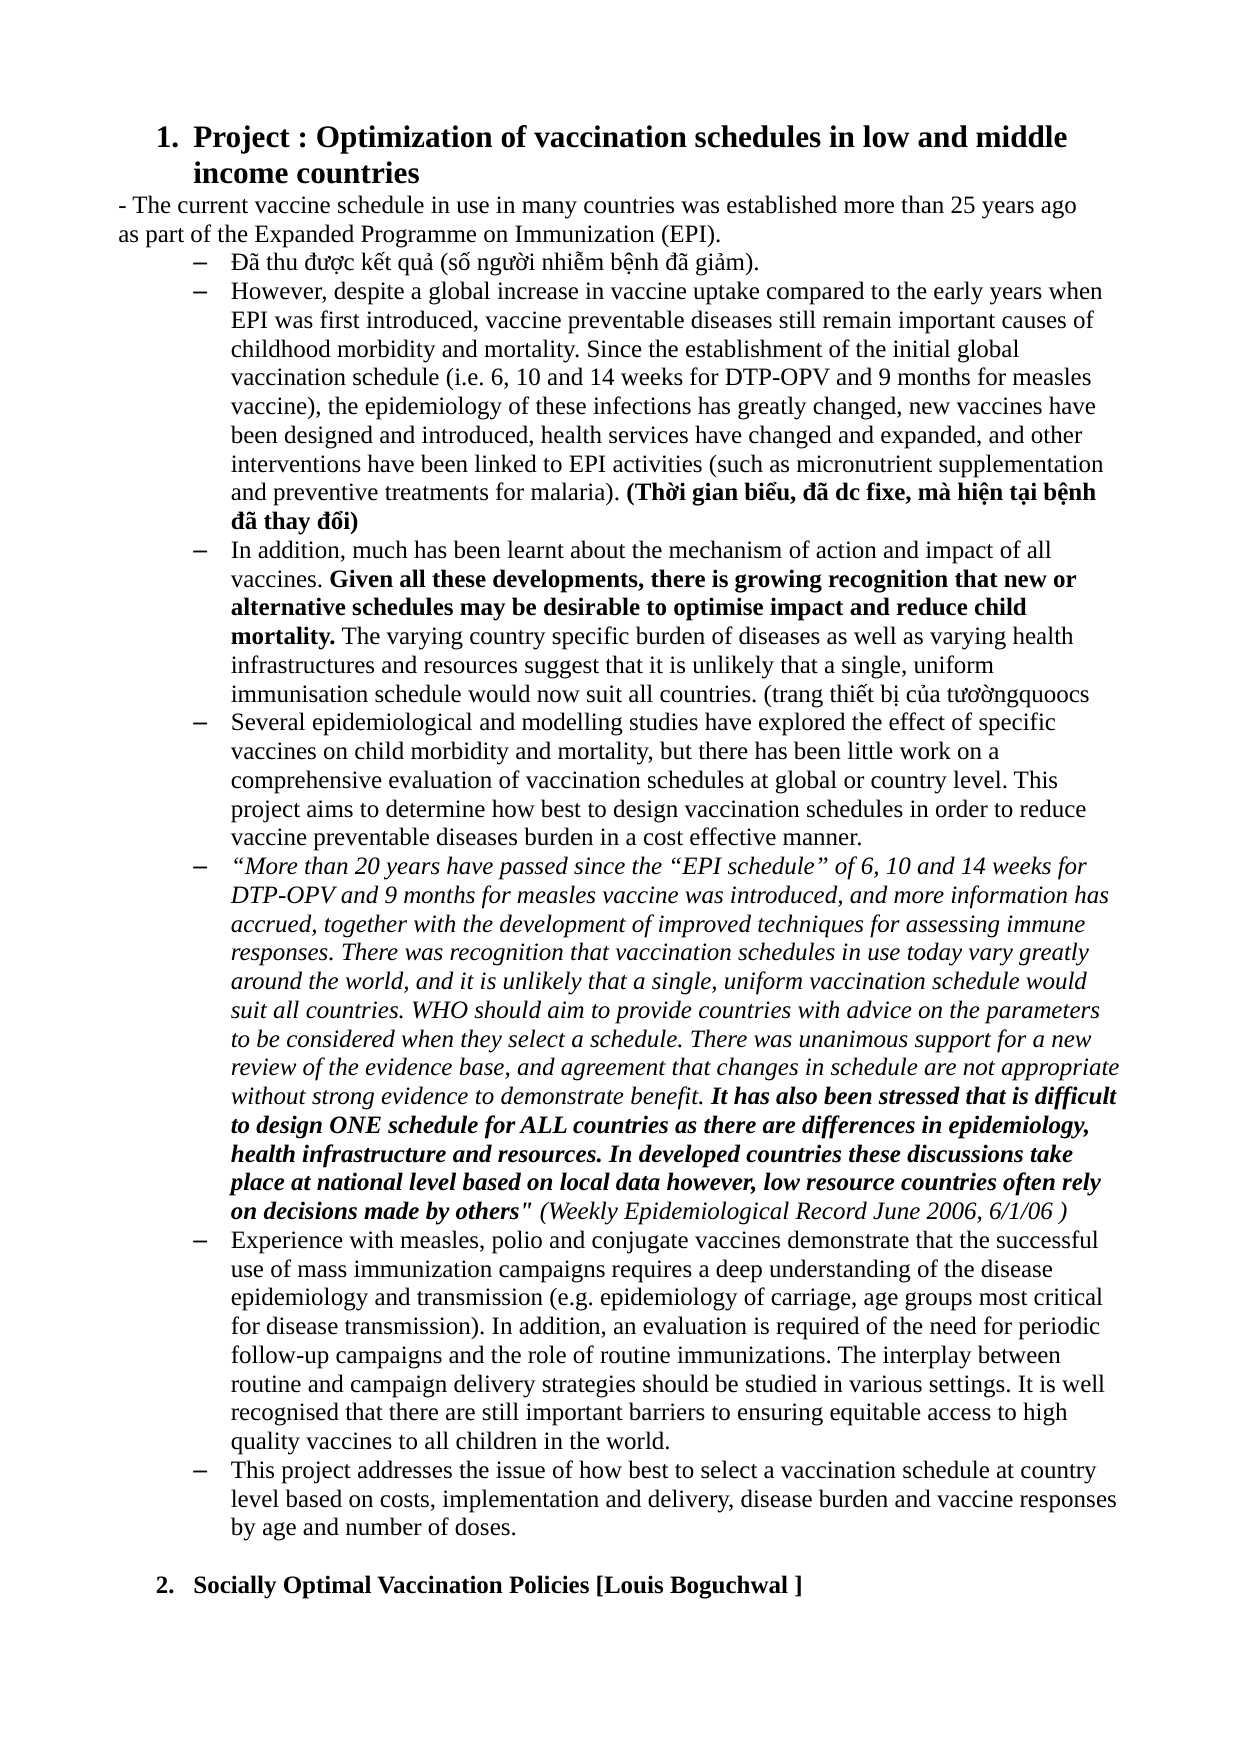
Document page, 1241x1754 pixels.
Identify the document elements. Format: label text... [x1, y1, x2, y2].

list However, despite a global increase in vaccine uptake compared to the early years when EPI was first introduced, vaccine preventable diseases still remain important causes of childhood morbidity and mortality. Since the establishment of the initial global vaccination schedule (i.e. 6, 10 and 14 weeks for DTP-OPV and 9 months for measles vaccine), the epidemiology of these infections has greatly changed, new vaccines have been designed and introduced, health services have changed and expanded, and other interventions have been linked to EPI activities (such as micronutrient supplementation and preventive treatments for malaria). (Thời gian biểu, đã dc fixe, mà hiện tại bệnh đã thay đổi) [193, 276, 1122, 535]
list Experience with measles, polio and conjugate vaccines demonstrate that the successful use of mass immunization campaigns requires a deep understanding of the disease epidemiology and transmission (e.g. epidemiology of carriage, age groups most critical for disease transmission). In addition, an evaluation is required of the need for periodic follow-up campaigns and the role of routine immunizations. The interplay between routine and campaign delivery strategies should be studied in various settings. It is well recognised that there are still important barriers to ensuring equitable access to high quality vaccines to all children in the world. [193, 1225, 1122, 1455]
list Đã thu được kết quả (số người nhiễm bệnh đã giảm). [193, 247, 1122, 276]
list Several epidemiological and modelling studies have explored the effect of specific vaccines on child morbidity and mortality, but there has been little work on a comprehensive evaluation of vaccination schedules at global or country level. This project aims to determine how best to design vaccination schedules in order to reduce vaccine preventable diseases burden in a cost effective manner. [193, 707, 1122, 851]
list Socially Optimal Vaccination Policies [Louis Boguchwal ] [156, 1570, 1122, 1599]
list “More than 20 years have passed since the “EPI schedule” of 6, 10 and 14 weeks for DTP-OPV and 9 months for measles vaccine was introduced, and more information has accrued, together with the development of improved techniques for assessing immune responses. There was recognition that vaccination schedules in use today vary greatly around the world, and it is unlikely that a single, uniform vaccination schedule would suit all countries. WHO should aim to provide countries with advice on the parameters to be considered when they select a schedule. There was unanimous support for a new review of the evidence base, and agreement that changes in schedule are not appropriate without strong evidence to demonstrate benefit. It has also been stressed that is difficult to design ONE schedule for ALL countries as there are differences in epidemiology, health infrastructure and resources. In developed countries these discussions take place at national level based on local data however, low resource countries often rely on decisions made by others" (Weekly Epidemiological Record June 2006, 6/1/06 ) [193, 851, 1122, 1225]
list In addition, much has been learnt about the mechanism of action and impact of all vaccines. Given all these developments, there is growing recognition that new or alternative schedules may be desirable to optimise impact and reduce child mortality. The varying country specific burden of diseases as well as varying health infrastructures and resources suggest that it is unlikely that a single, uniform immunisation schedule would now suit all countries. (trang thiết bị của tươờngquoocs [193, 535, 1122, 707]
list Project : Optimization of vaccination schedules in low and middle income countries [156, 118, 1122, 190]
text as part of the Expanded Programme on Immunization (EPI). [118, 219, 1122, 247]
text - The current vaccine schedule in use in many countries was established more than 25 years ago [118, 190, 1122, 219]
list This project addresses the issue of how best to select a vaccination schedule at country level based on costs, implementation and delivery, disease burden and vaccine responses by age and number of doses. [193, 1455, 1122, 1541]
